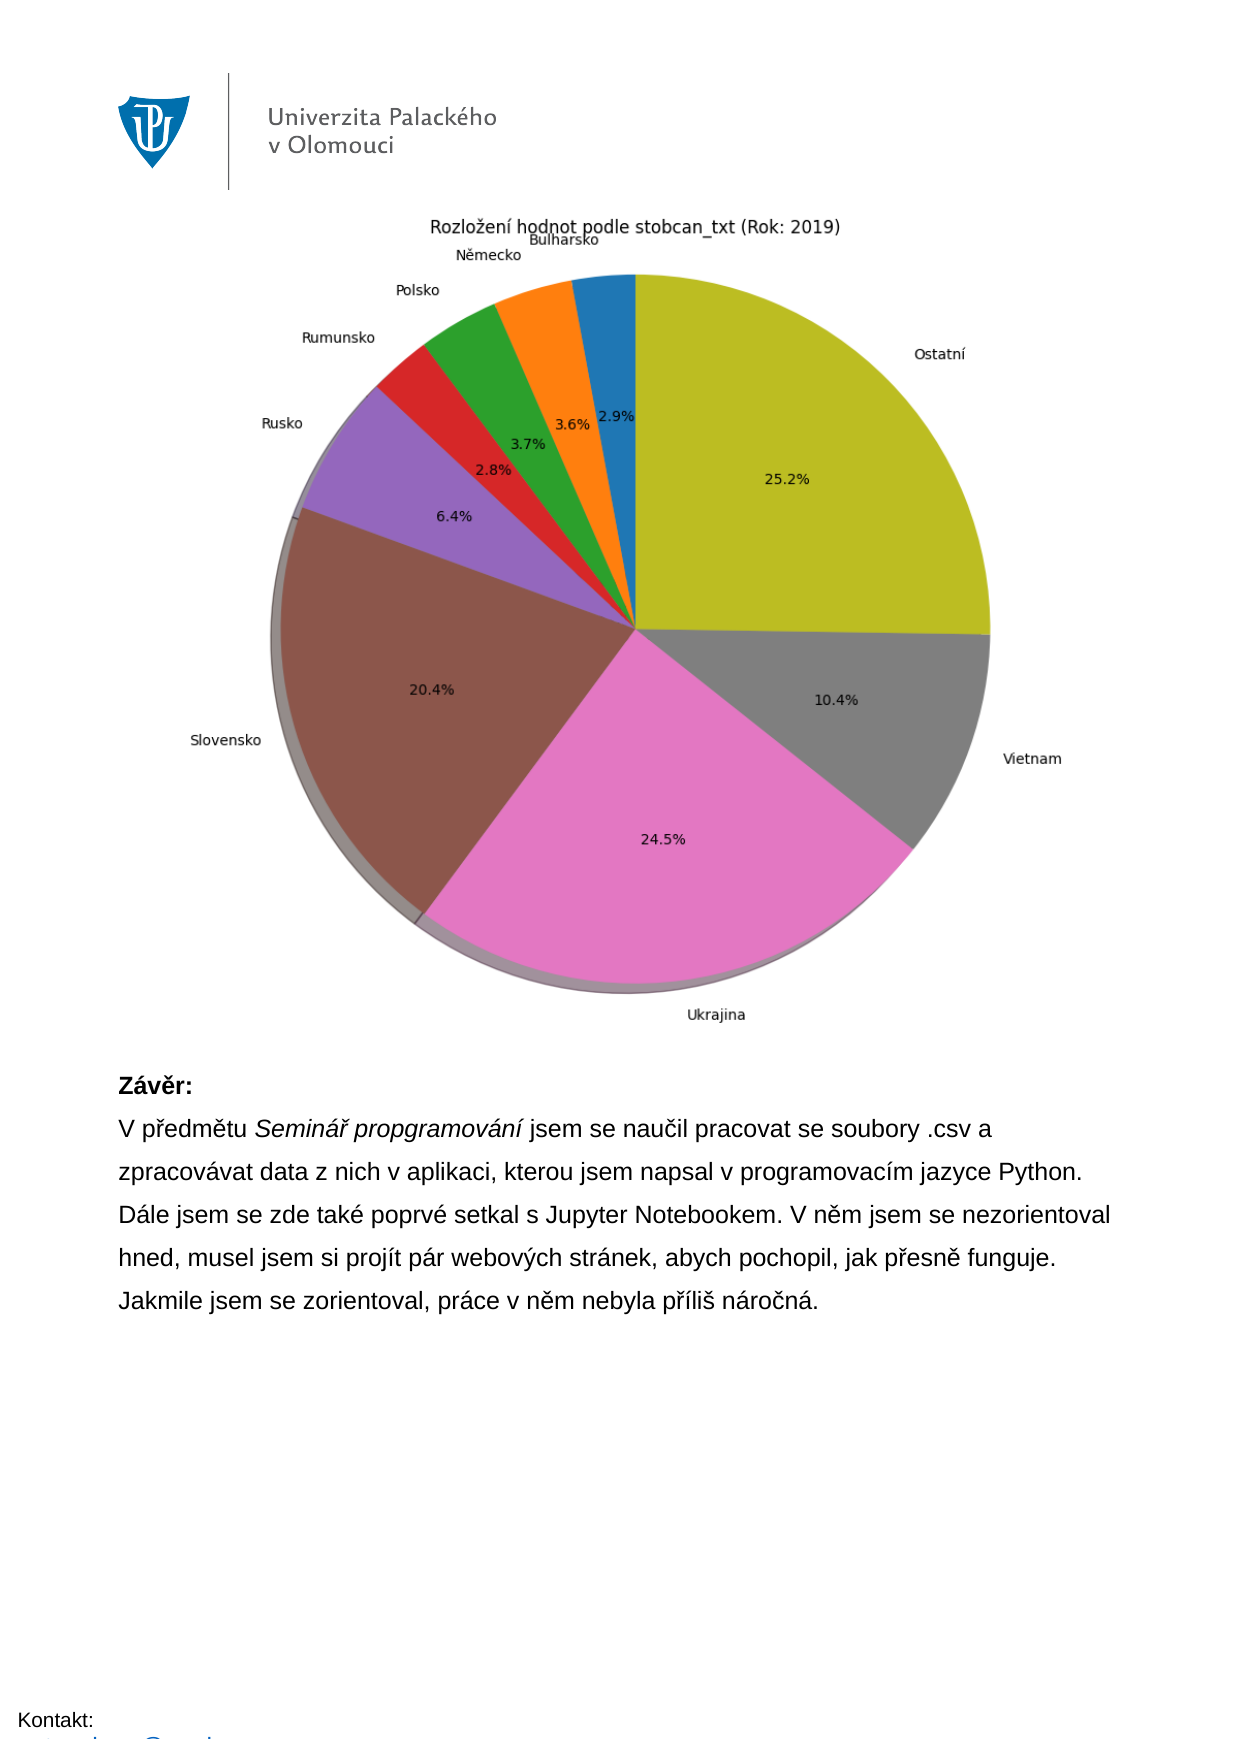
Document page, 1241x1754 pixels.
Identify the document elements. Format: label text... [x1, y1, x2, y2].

text V předmětu Seminář propgramování jsem se naučil pracovat se soubory .csv a zpracovávat data z nich v aplikaci, kterou jsem napsal v programovacím jazyce Python. Dále jsem se zde také poprvé setkal s Jupyter Notebookem. V něm jsem se nezorientoval hned, musel jsem si projít pár webových stránek, abych pochopil, jak přesně funguje. Jakmile jsem se zorientoval, práce v něm nebyla příliš náročná. [118, 1114, 1122, 1315]
text Závěr: [118, 1071, 1122, 1099]
